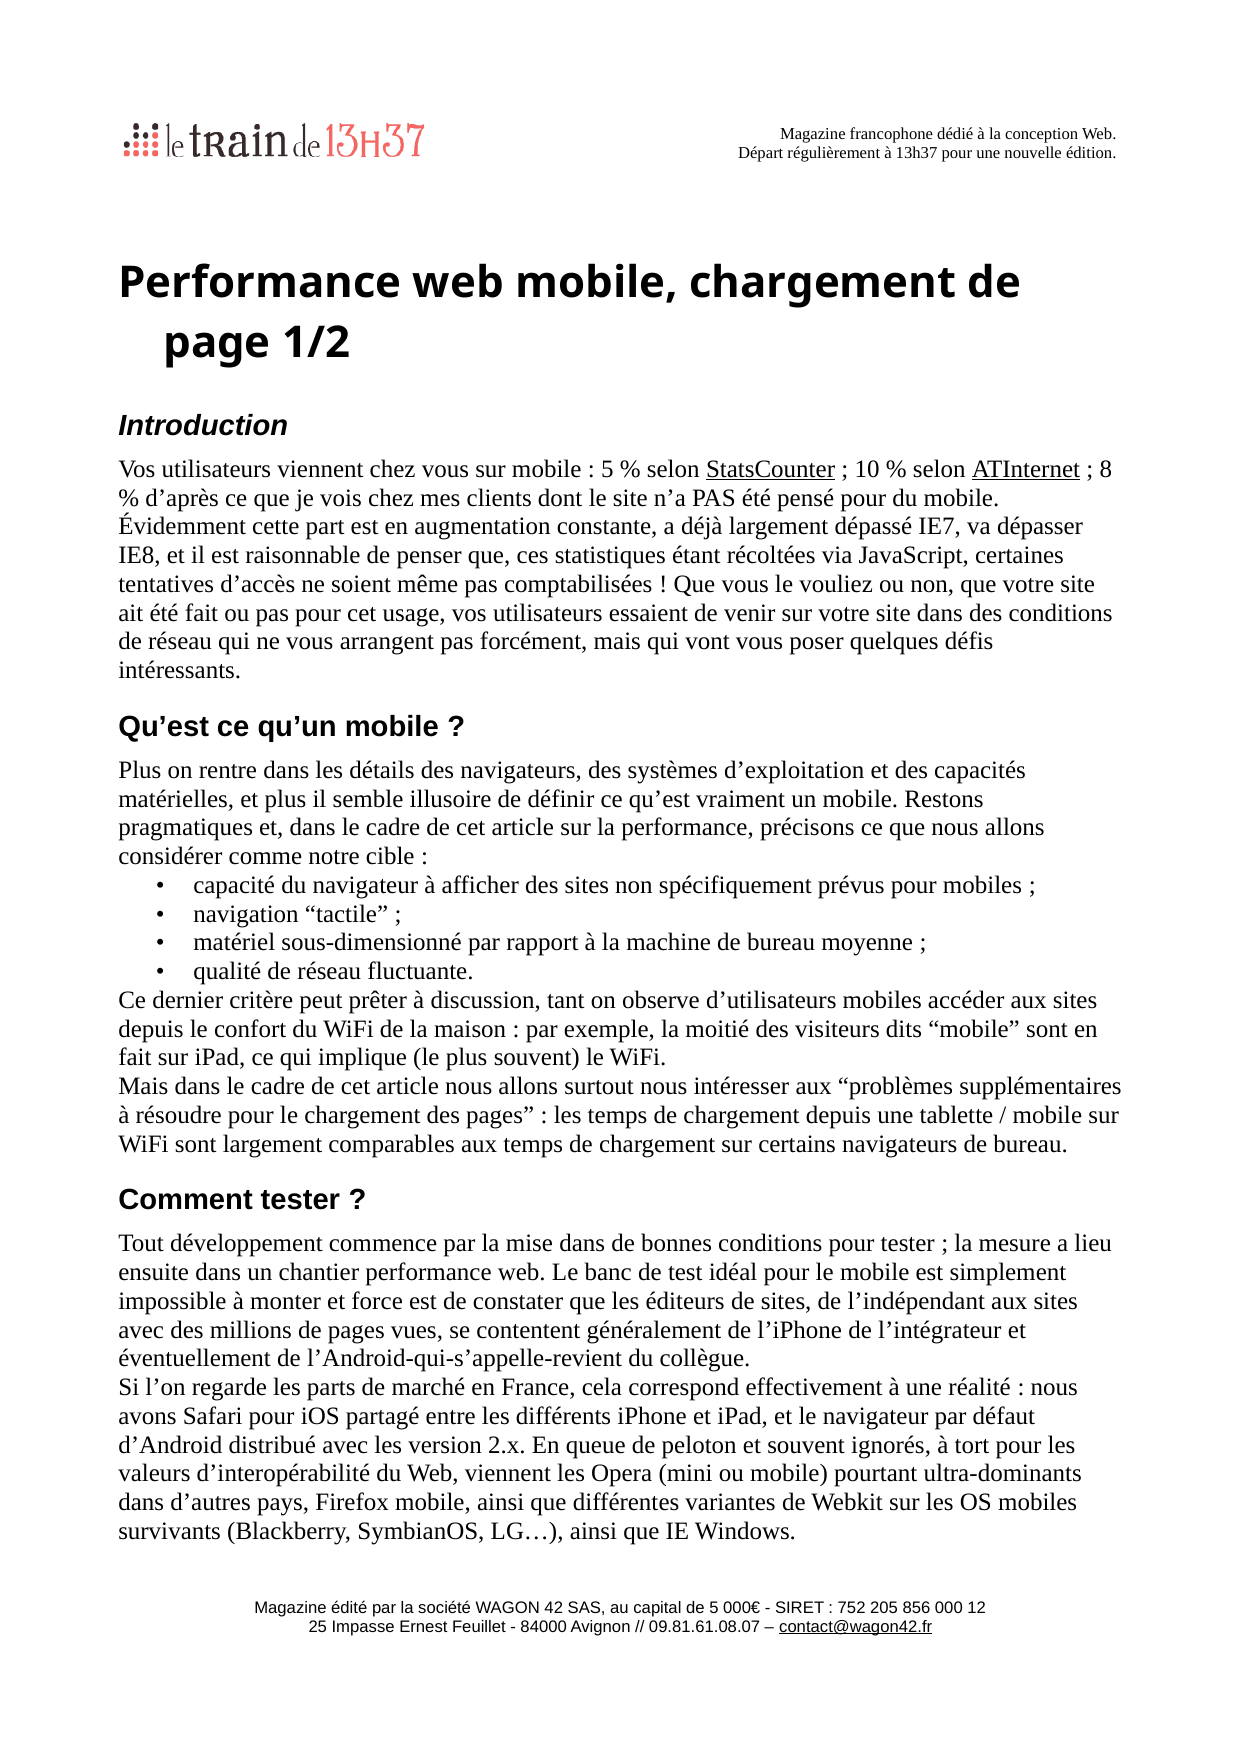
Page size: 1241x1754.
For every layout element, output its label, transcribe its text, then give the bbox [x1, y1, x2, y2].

subtitle Comment tester ? [118, 1182, 1122, 1216]
text Vos utilisateurs viennent chez vous sur mobile : 5 % selon StatsCounter ; 10 % selon ATInternet ; 8 % d’après ce que je vois chez mes clients dont le site n’a PAS été pensé pour du mobile. Évidemment cette part est en augmentation constante, a déjà largement dépassé IE7, va dépasser IE8, et il est raisonnable de penser que, ces statistiques étant récoltées via JavaScript, certaines tentatives d’accès ne soient même pas comptabilisées ! Que vous le vouliez ou non, que votre site ait été fait ou pas pour cet usage, vos utilisateurs essaient de venir sur votre site dans des conditions de réseau qui ne vous arrangent pas forcément, mais qui vont vous poser quelques défis intéressants. [118, 454, 1122, 684]
text Plus on rentre dans les détails des navigateurs, des systèmes d’exploitation et des capacités matérielles, et plus il semble illusoire de définir ce qu’est vraiment un mobile. Restons pragmatiques et, dans le cadre de cet article sur la performance, précisons ce que nous allons considérer comme notre cible : [118, 755, 1122, 870]
text Tout développement commence par la mise dans de bonnes conditions pour tester ; la mesure a lieu ensuite dans un chantier performance web. Le banc de test idéal pour le mobile est simplement impossible à monter et force est de constater que les éditeurs de sites, de l’indépendant aux sites avec des millions de pages vues, se contentent généralement de l’iPhone de l’intégrateur et éventuellement de l’Android-qui-s’appelle-revient du collègue. Si l’on regarde les parts de marché en France, cela correspond effectivement à une réalité : nous avons Safari pour iOS partagé entre les différents iPhone et iPad, et le navigateur par défaut d’Android distribué avec les version 2.x. En queue de peloton et souvent ignorés, à tort pour les valeurs d’interopérabilité du Web, viennent les Opera (mini ou mobile) pourtant ultra-dominants dans d’autres pays, Firefox mobile, ainsi que différentes variantes de Webkit sur les OS mobiles survivants (Blackberry, SymbianOS, LG…), ainsi que IE Windows. [118, 1228, 1122, 1545]
picture [123, 123, 425, 157]
list qualité de réseau fluctuante. [156, 956, 1122, 985]
subtitle Introduction [118, 408, 1122, 441]
list capacité du navigateur à afficher des sites non spécifiquement prévus pour mobiles ; [156, 870, 1122, 899]
subtitle Performance web mobile, chargement de page 1/2 [118, 251, 1122, 370]
subtitle Qu’est ce qu’un mobile ? [118, 709, 1122, 742]
text Ce dernier critère peut prêter à discussion, tant on observe d’utilisateurs mobiles accéder aux sites depuis le confort du WiFi de la maison : par exemple, la moitié des visiteurs dits “mobile” sont en fait sur iPad, ce qui implique (le plus souvent) le WiFi. Mais dans le cadre de cet article nous allons surtout nous intéresser aux “problèmes supplémentaires à résoudre pour le chargement des pages” : les temps de chargement depuis une tablette / mobile sur WiFi sont largement comparables aux temps de chargement sur certains navigateurs de bureau. [118, 985, 1122, 1157]
list matériel sous-dimensionné par rapport à la machine de bureau moyenne ; [156, 927, 1122, 956]
list navigation “tactile” ; [156, 899, 1122, 927]
